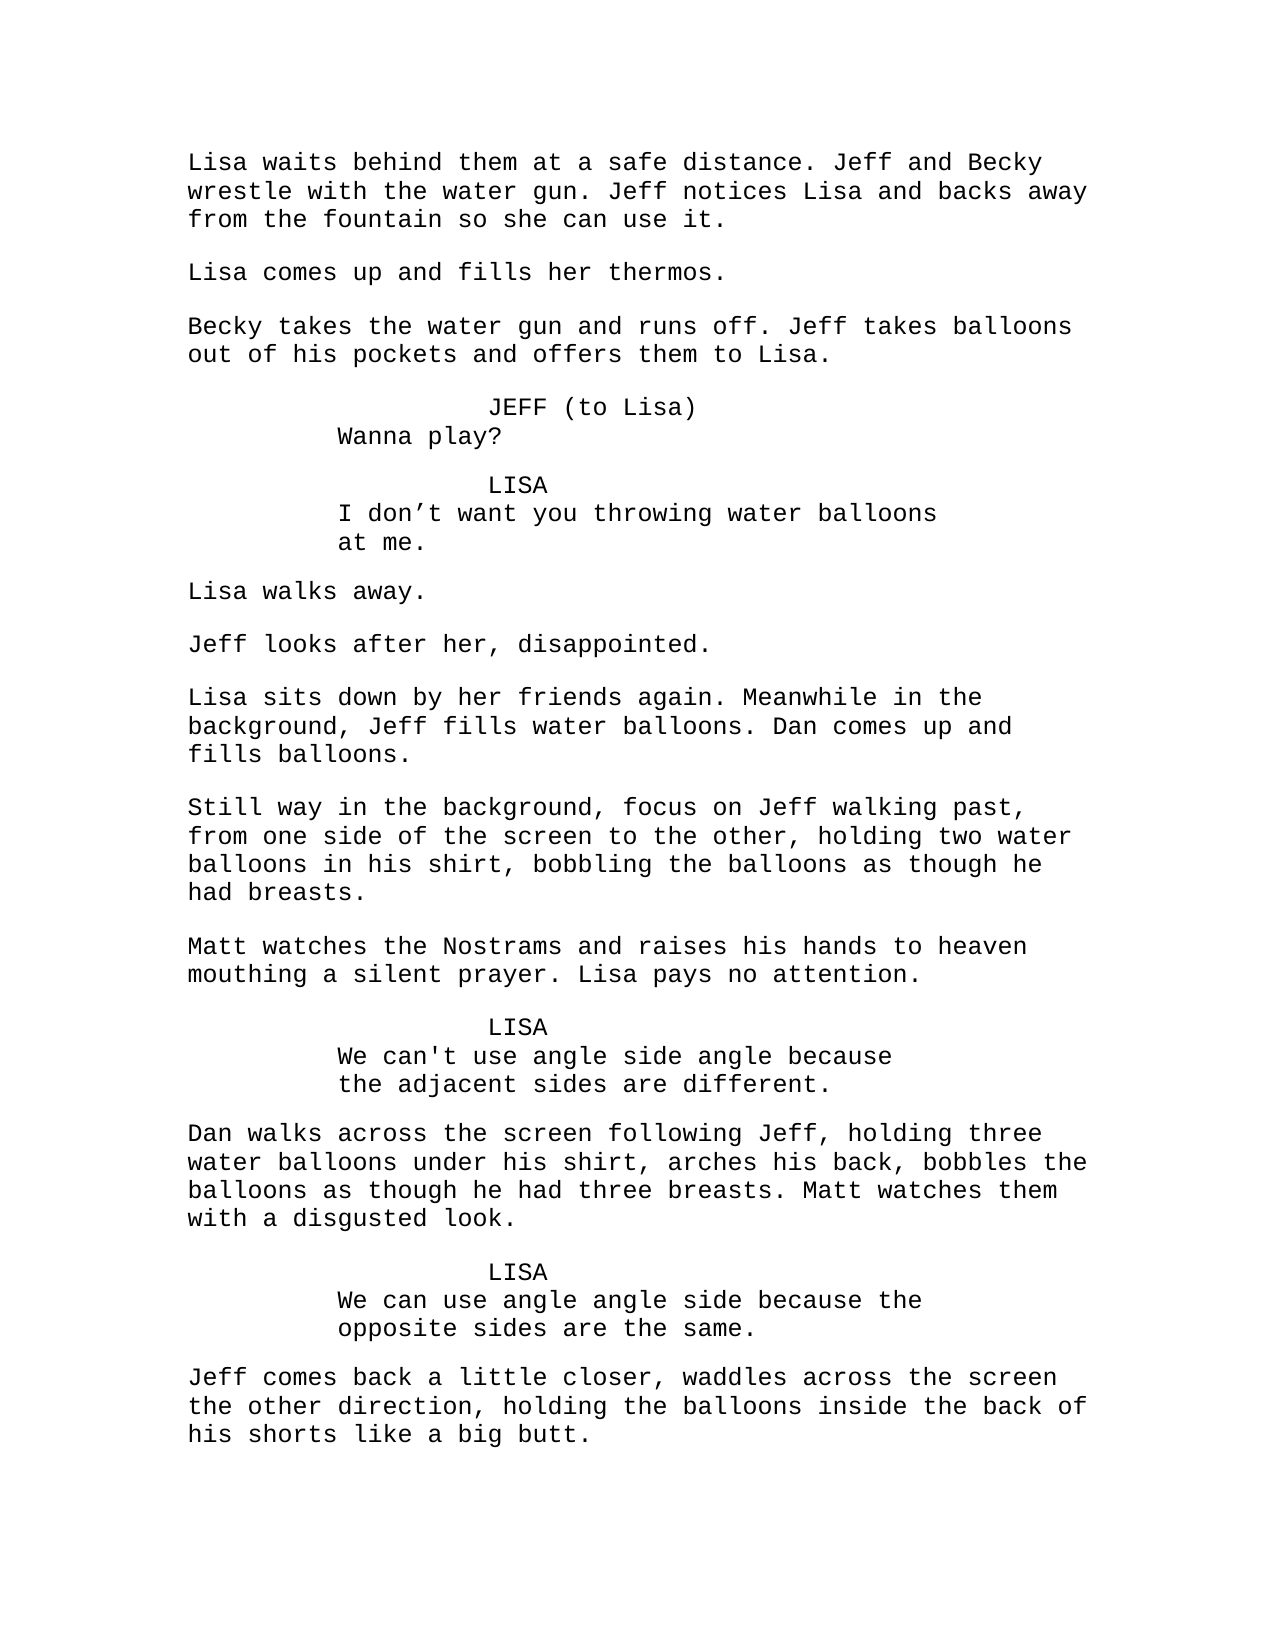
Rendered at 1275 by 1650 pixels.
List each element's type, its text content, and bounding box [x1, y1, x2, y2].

text Wanna play? [337, 423, 937, 452]
text Lisa sits down by her friends again. Meanwhile in the background, Jeff fills water balloons. Dan comes up and fills balloons. [187, 685, 1087, 770]
text Jeff comes back a little closer, waddles across the screen the other direction, holding the balloons inside the back of his shorts like a big butt. [187, 1365, 1087, 1450]
text LISA [187, 1259, 1087, 1287]
text LISA [187, 1015, 1087, 1043]
text We can use angle angle side because the opposite sides are the same. [337, 1287, 937, 1344]
text Becky takes the water gun and runs off. Jeff takes balloons out of his pockets and offers them to Lisa. [187, 313, 1087, 370]
text Lisa waits behind them at a safe distance. Jeff and Becky wrestle with the water gun. Jeff notices Lisa and backs away from the fountain so she can use it. [187, 150, 1087, 235]
text Lisa walks away. [187, 578, 1087, 607]
text I don’t want you throwing water balloons at me. [337, 501, 937, 557]
text LISA [187, 472, 1087, 501]
text Lisa comes up and fills her thermos. [187, 260, 1087, 288]
text Dan walks across the screen following Jeff, holding three water balloons under his shirt, arches his back, bobbles the balloons as though he had three breasts. Matt watches them with a disgusted look. [187, 1121, 1087, 1234]
text JEFF (to Lisa) [187, 395, 1087, 423]
text Still way in the background, focus on Jeff walking past, from one side of the screen to the other, holding two water balloons in his shirt, bobbling the balloons as though he had breasts. [187, 795, 1087, 908]
text We can't use angle side angle because the adjacent sides are different. [337, 1043, 937, 1100]
text Jeff looks after her, disappointed. [187, 632, 1087, 660]
text Matt watches the Nostrams and raises his hands to heaven mouthing a silent prayer. Lisa pays no attention. [187, 933, 1087, 990]
